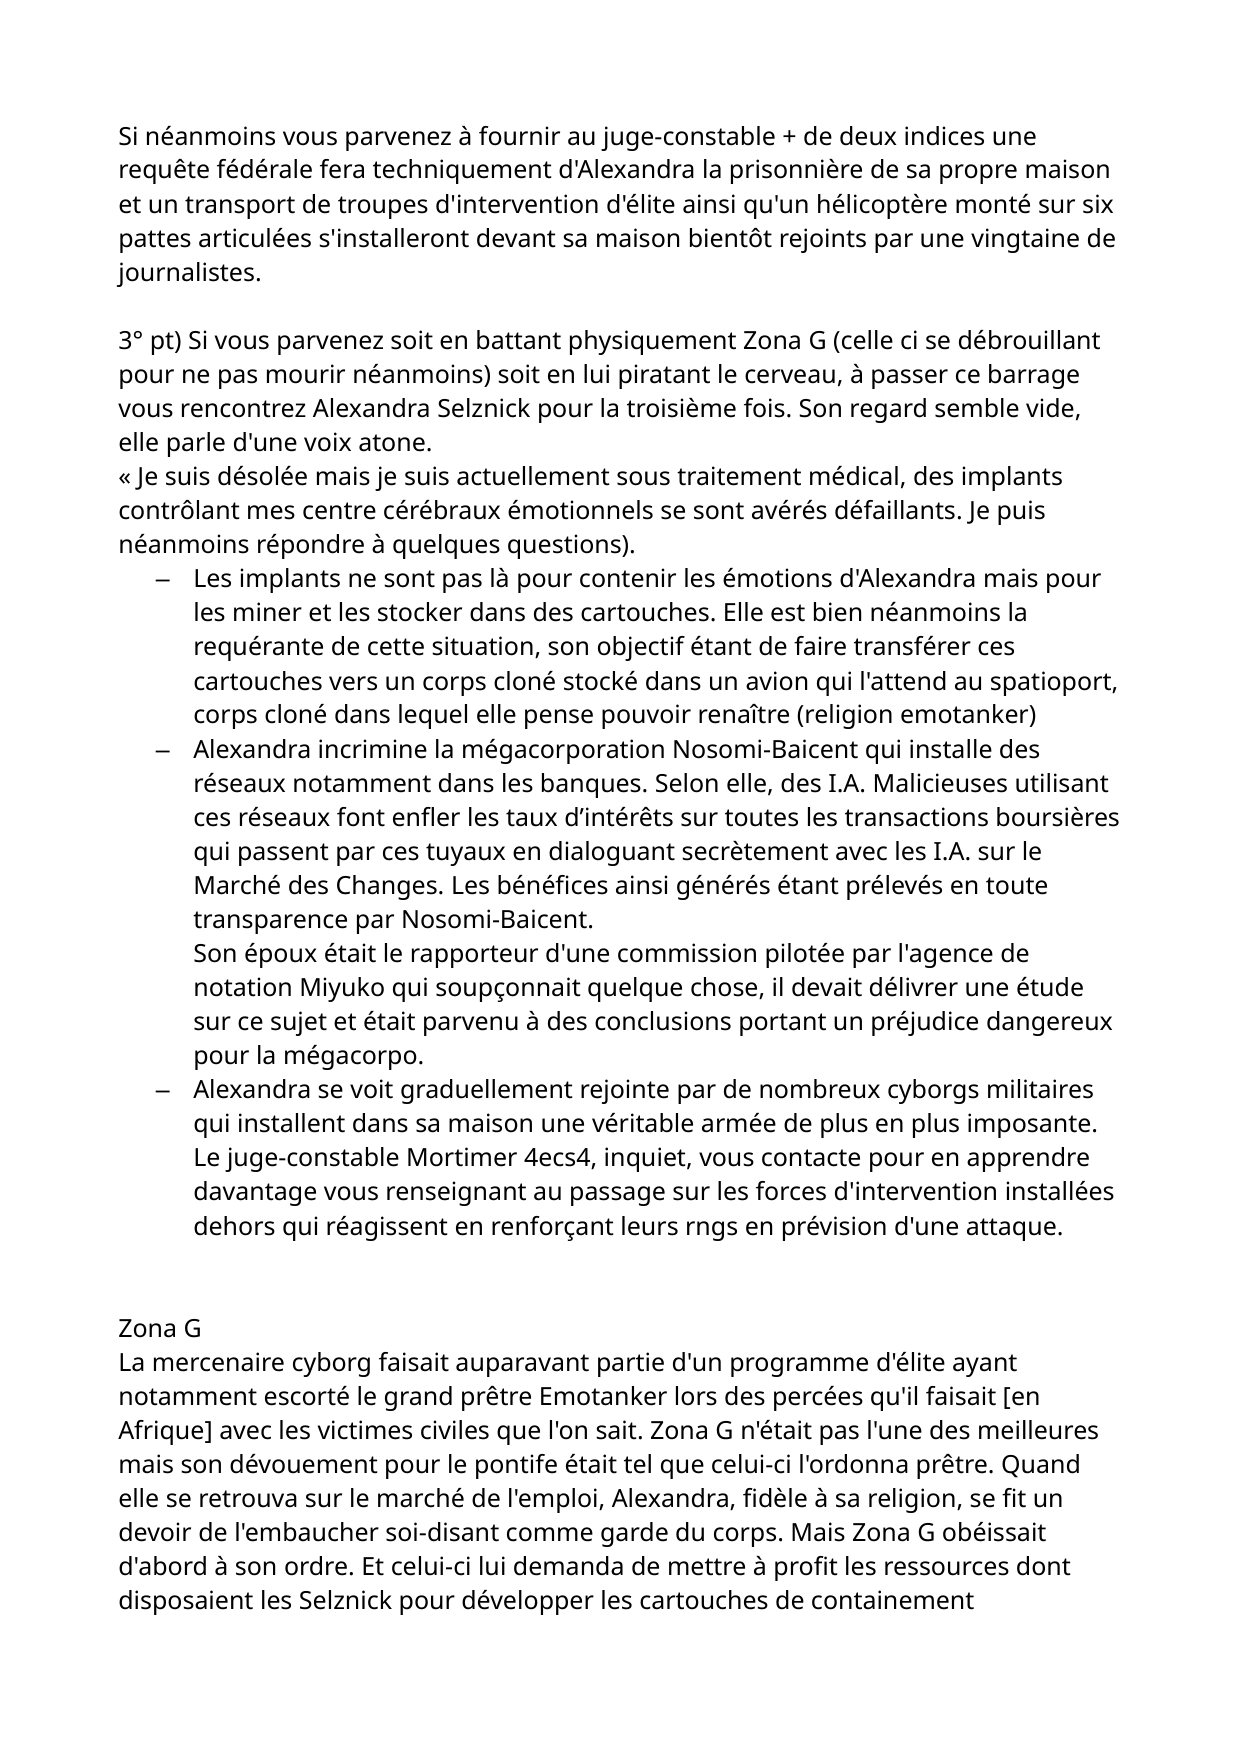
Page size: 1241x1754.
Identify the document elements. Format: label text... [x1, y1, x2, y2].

text « Je suis désolée mais je suis actuellement sous traitement médical, des implants contrôlant mes centre cérébraux émotionnels se sont avérés défaillants. Je puis néanmoins répondre à quelques questions). [118, 459, 1122, 561]
text 3° pt) Si vous parvenez soit en battant physiquement Zona G (celle ci se débrouillant pour ne pas mourir néanmoins) soit en lui piratant le cerveau, à passer ce barrage vous rencontrez Alexandra Selznick pour la troisième fois. Son regard semble vide, elle parle d'une voix atone. [118, 322, 1122, 459]
list Alexandra se voit graduellement rejointe par de nombreux cyborgs militaires qui installent dans sa maison une véritable armée de plus en plus imposante. Le juge-constable Mortimer 4ecs4, inquiet, vous contacte pour en apprendre davantage vous renseignant au passage sur les forces d'intervention installées dehors qui réagissent en renforçant leurs rngs en prévision d'une attaque. [156, 1072, 1122, 1242]
text La mercenaire cyborg faisait auparavant partie d'un programme d'élite ayant notamment escorté le grand prêtre Emotanker lors des percées qu'il faisait [en Afrique] avec les victimes civiles que l'on sait. Zona G n'était pas l'une des meilleures mais son dévouement pour le pontife était tel que celui-ci l'ordonna prêtre. Quand elle se retrouva sur le marché de l'emploi, Alexandra, fidèle à sa religion, se fit un devoir de l'embaucher soi-disant comme garde du corps. Mais Zona G obéissait d'abord à son ordre. Et celui-ci lui demanda de mettre à profit les ressources dont disposaient les Selznick pour développer les cartouches de containement [118, 1344, 1122, 1617]
list Alexandra incrimine la mégacorporation Nosomi-Baicent qui installe des réseaux notamment dans les banques. Selon elle, des I.A. Malicieuses utilisant ces réseaux font enfler les taux d’intérêts sur toutes les transactions boursières qui passent par ces tuyaux en dialoguant secrètement avec les I.A. sur le Marché des Changes. Les bénéfices ainsi générés étant prélevés en toute transparence par Nosomi-Baicent. [156, 731, 1122, 936]
list Son époux était le rapporteur d'une commission pilotée par l'agence de notation Miyuko qui soupçonnait quelque chose, il devait délivrer une étude sur ce sujet et était parvenu à des conclusions portant un préjudice dangereux pour la mégacorpo. [156, 936, 1122, 1072]
text Si néanmoins vous parvenez à fournir au juge-constable + de deux indices une requête fédérale fera techniquement d'Alexandra la prisonnière de sa propre maison et un transport de troupes d'intervention d'élite ainsi qu'un hélicoptère monté sur six pattes articulées s'installeront devant sa maison bientôt rejoints par une vingtaine de journalistes. [118, 118, 1122, 288]
list Les implants ne sont pas là pour contenir les émotions d'Alexandra mais pour les miner et les stocker dans des cartouches. Elle est bien néanmoins la requérante de cette situation, son objectif étant de faire transférer ces cartouches vers un corps cloné stocké dans un avion qui l'attend au spatioport, corps cloné dans lequel elle pense pouvoir renaître (religion emotanker) [156, 561, 1122, 731]
text Zona G [118, 1310, 1122, 1344]
